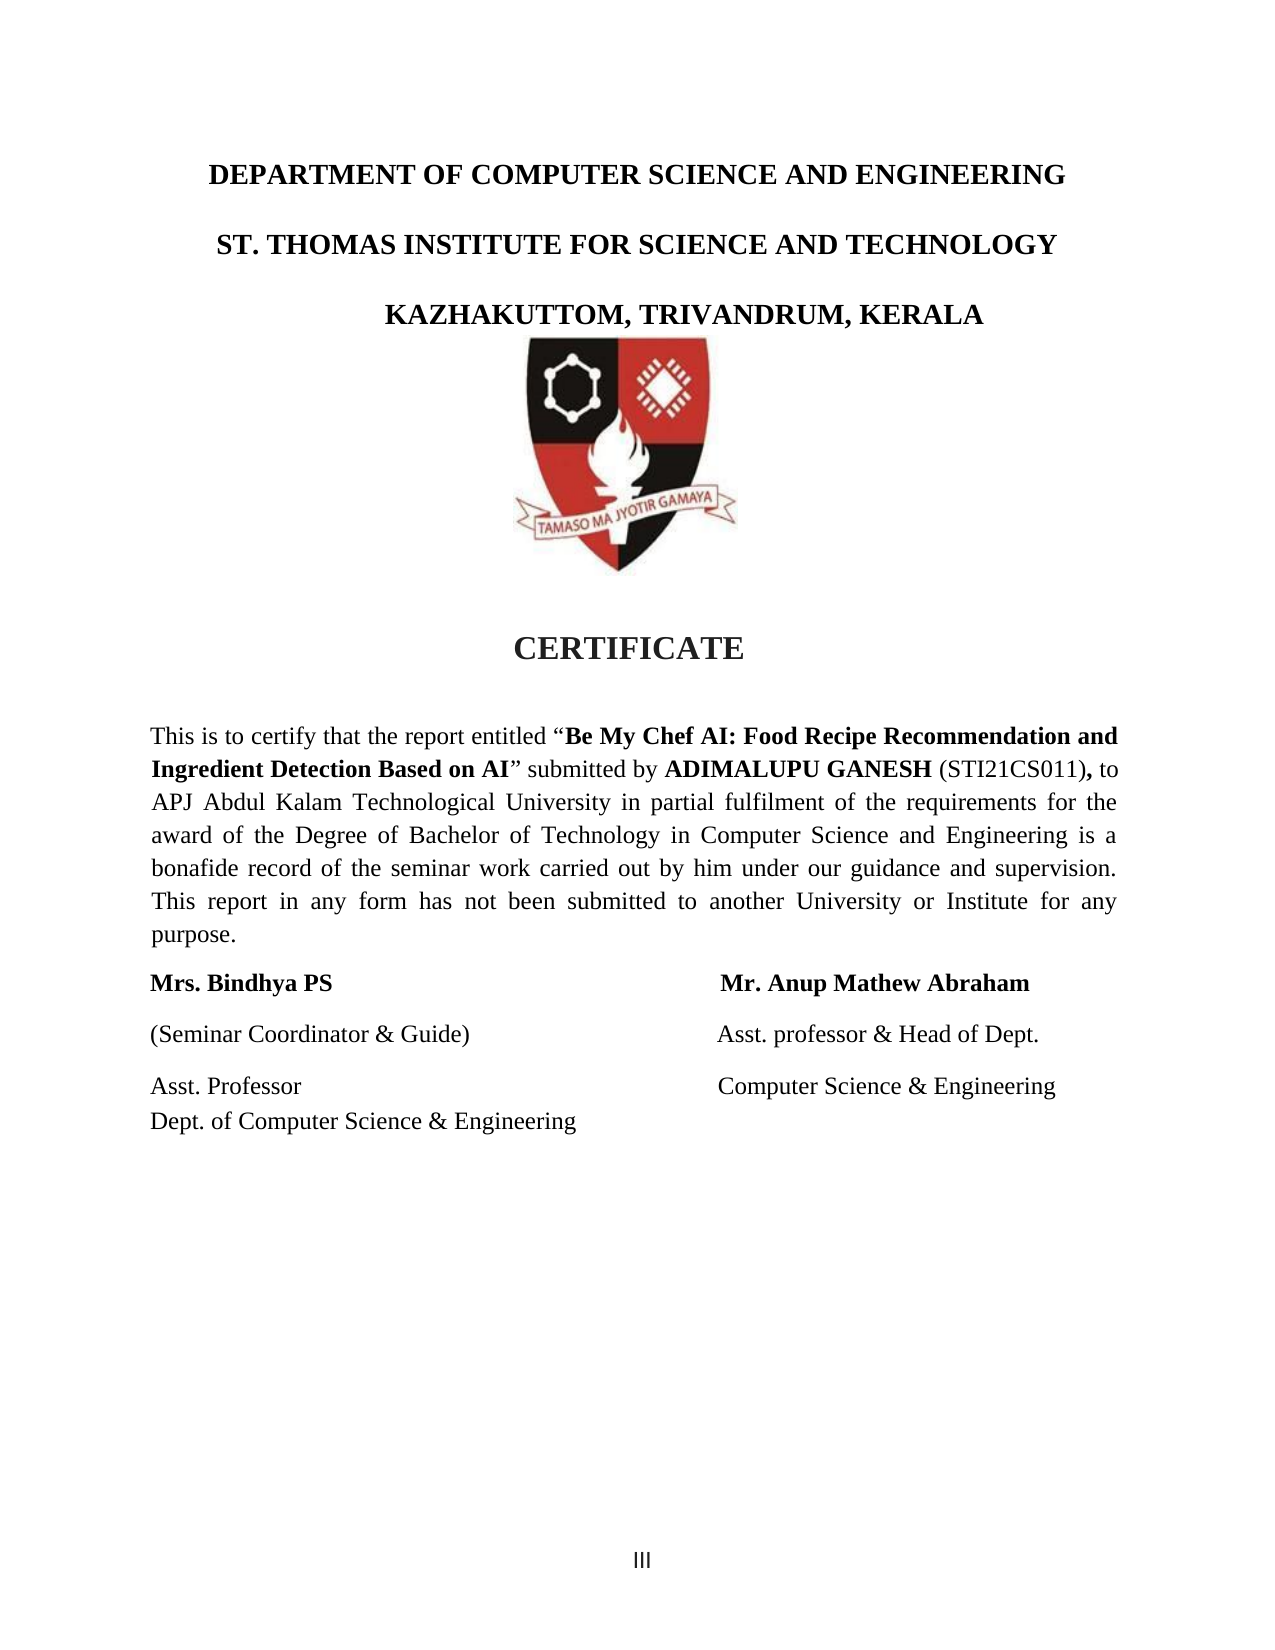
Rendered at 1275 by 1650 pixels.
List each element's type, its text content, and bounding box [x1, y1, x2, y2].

text Dept. of Computer Science & Engineering [150, 1106, 1125, 1134]
subtitle Mrs. Bindhya PS Mr. Anup Mathew Abraham [150, 968, 1125, 997]
subtitle KAZHAKUTTOM, TRIVANDRUM, KERALA [378, 297, 1125, 330]
text This is to certify that the report entitled “Be My Chef AI: Food Recipe Recommendation and Ingredient Detection Based on AI” submitted by ADIMALUPU GANESH (STI21CS011), to APJ Abdul Kalam Technological University in partial fulfilment of the requirements for the award of the Degree of Bachelor of Technology in Computer Science and Engineering is a bonafide record of the seminar work carried out by him under our guidance and supervision. This report in any form has not been submitted to another University or Institute for any purpose. [150, 721, 1118, 948]
text CERTIFICATE [513, 628, 1125, 667]
text ST. THOMAS INSTITUTE FOR SCIENCE AND TECHNOLOGY [156, 227, 1118, 261]
text DEPARTMENT OF COMPUTER SCIENCE AND ENGINEERING [156, 157, 1118, 191]
text (Seminar Coordinator & Guide) Asst. professor & Head of Dept. [150, 1019, 1125, 1048]
picture [513, 335, 738, 576]
text Asst. Professor Computer Science & Engineering [150, 1071, 1125, 1100]
